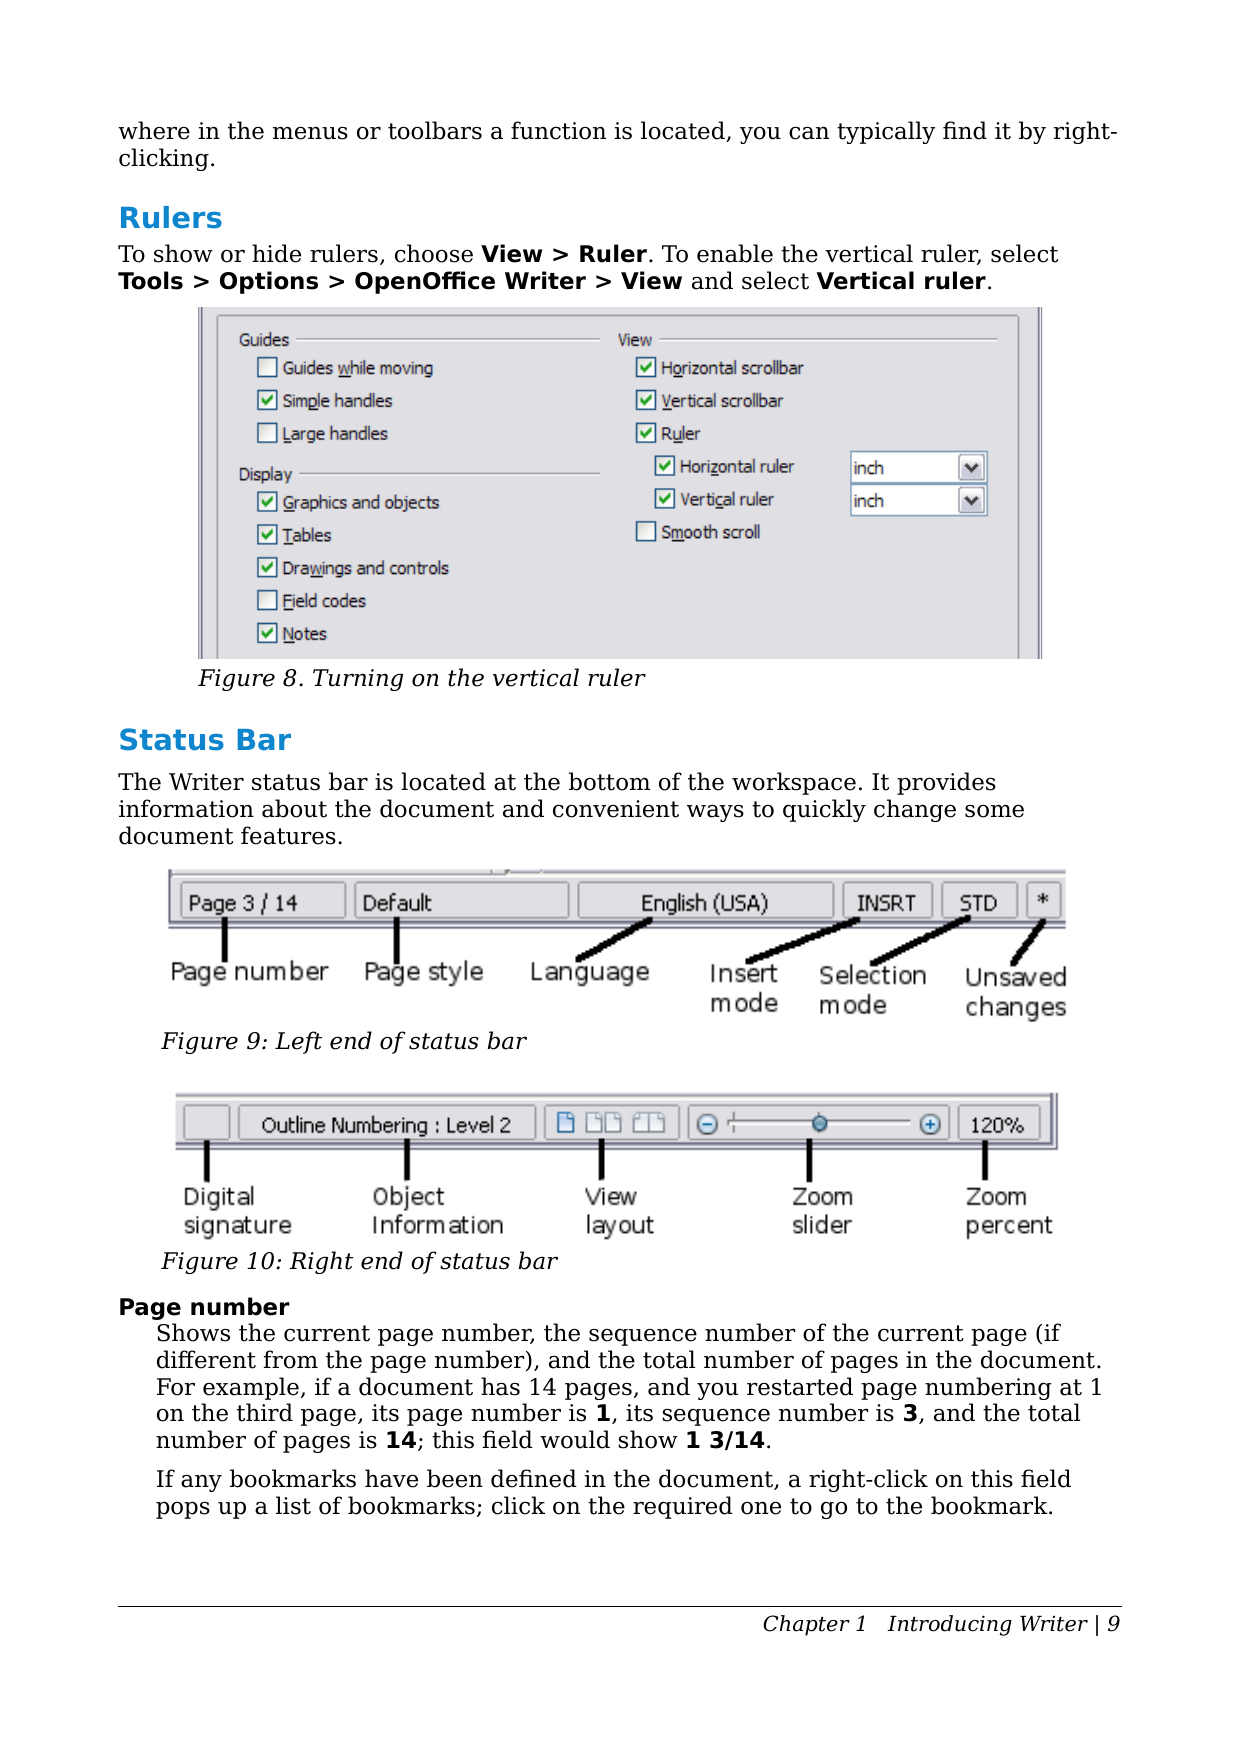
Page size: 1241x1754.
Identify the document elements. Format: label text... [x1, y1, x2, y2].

text To show or hide rulers, choose View > Ruler. To enable the vertical ruler, select Tools > Options > OpenOffice Writer > View and select Vertical ruler. [118, 241, 1122, 295]
text Page number [118, 1294, 1122, 1320]
picture [161, 1079, 1079, 1249]
picture [161, 862, 1079, 1028]
text Shows the current page number, the sequence number of the current page (if different from the page number), and the total number of pages in the document. For example, if a document has 14 pages, and you restarted page numbering at 1 on the third page, its page number is 1, its sequence number is 3, and the total number of pages is 14; this field would show 1 3/14. [156, 1320, 1122, 1454]
text Figure 10: Right end of status bar [161, 1249, 1079, 1275]
text The Writer status bar is located at the bottom of the workspace. It provides information about the document and convenient ways to quickly change some document features. [118, 769, 1122, 849]
text where in the menus or toolbars a function is located, you can typically find it by right-clicking. [118, 118, 1122, 171]
picture [198, 307, 1043, 659]
text If any bookmarks have been defined in the document, a right-click on this field pops up a list of bookmarks; click on the required one to go to the bookmark. [156, 1466, 1122, 1519]
text Figure 9: Left end of status bar [161, 1028, 1079, 1054]
subtitle Rulers [118, 201, 1122, 235]
subtitle Status Bar [118, 723, 1122, 757]
text Figure 8. Turning on the vertical ruler [198, 665, 1042, 692]
